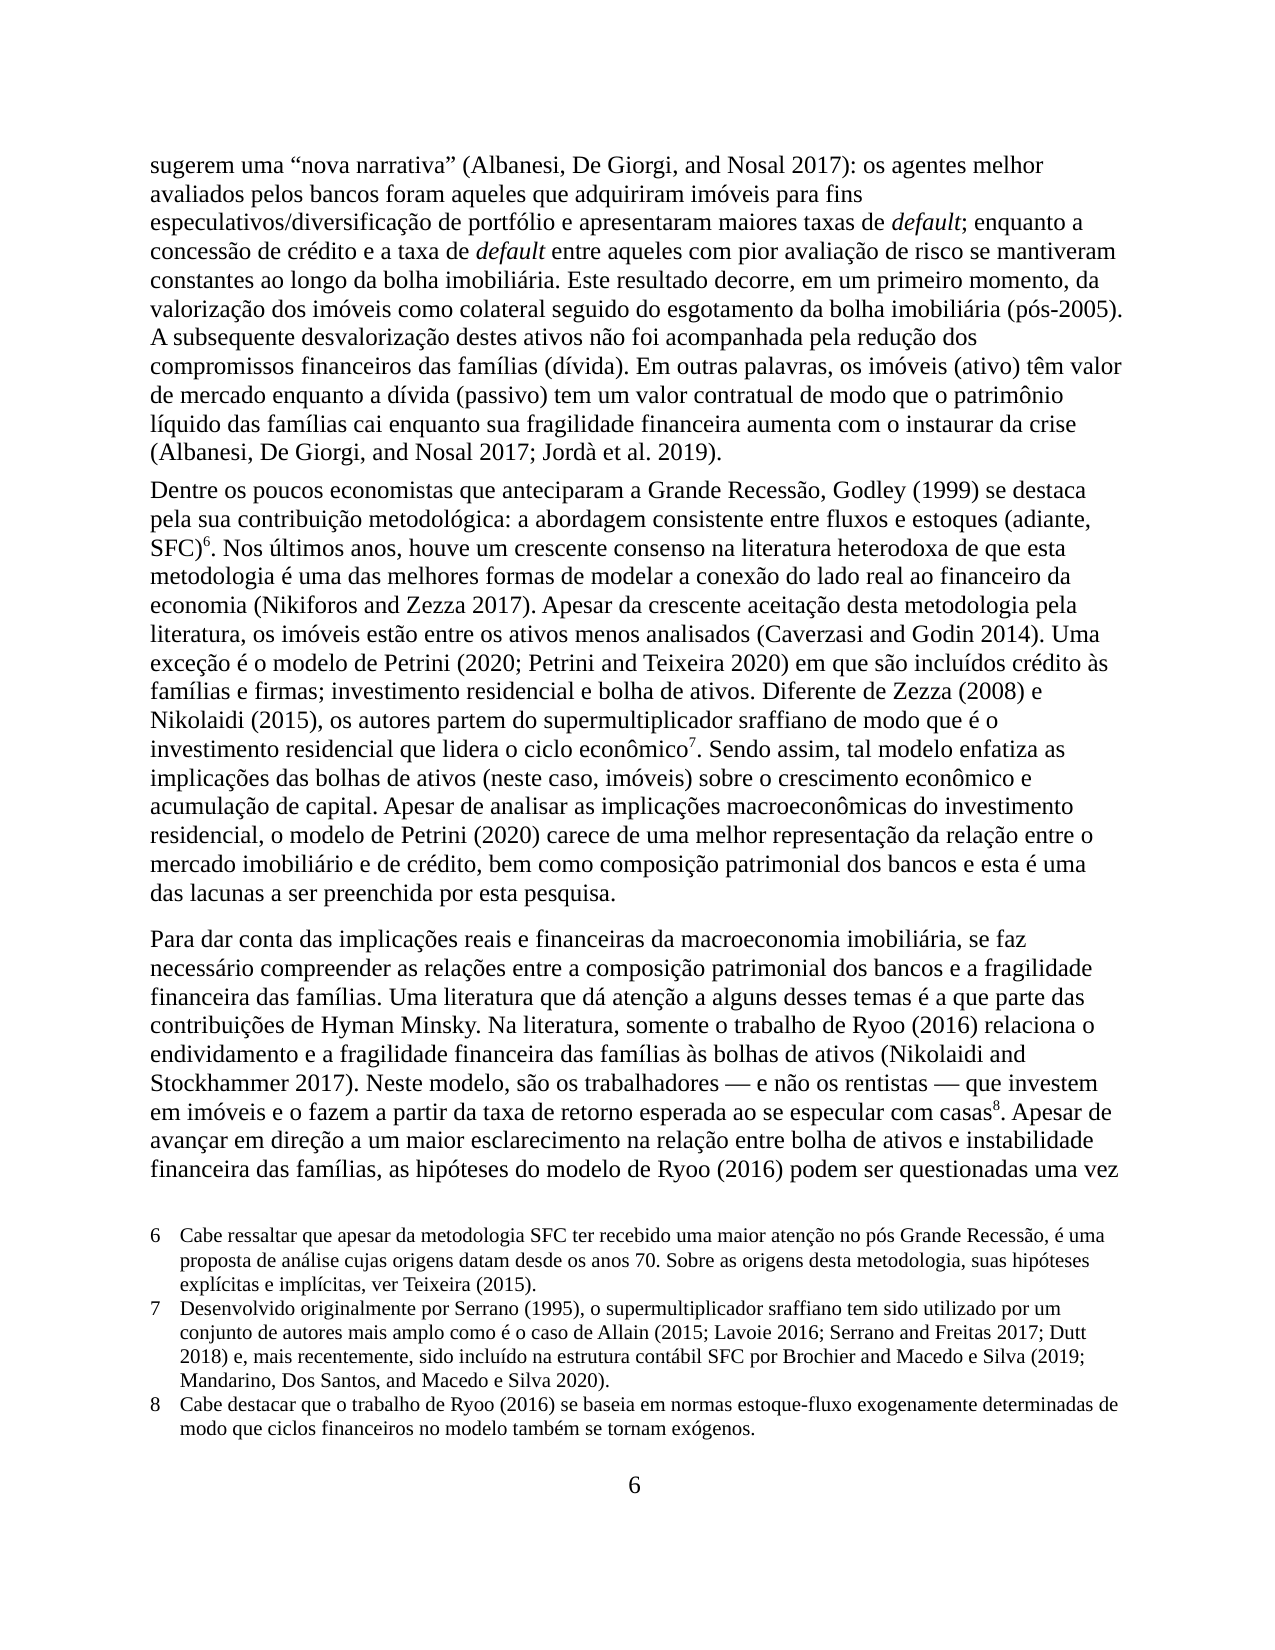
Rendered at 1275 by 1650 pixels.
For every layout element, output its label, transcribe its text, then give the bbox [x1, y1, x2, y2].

text Para dar conta das implicações reais e financeiras da macroeconomia imobiliária, se faz necessário compreender as relações entre a composição patrimonial dos bancos e a fragilidade financeira das famílias. Uma literatura que dá atenção a alguns desses temas é a que parte das contribuições de Hyman Minsky. Na literatura, somente o trabalho de Ryoo (2016) relaciona o endividamento e a fragilidade financeira das famílias às bolhas de ativos (Nikolaidi and Stockhammer 2017). Neste modelo, são os trabalhadores — e não os rentistas — que investem em imóveis e o fazem a partir da taxa de retorno esperada ao se especular com casas. Apesar de avançar em direção a um maior esclarecimento na relação entre bolha de ativos e instabilidade financeira das famílias, as hipóteses do modelo de Ryoo (2016) podem ser questionadas uma vez [150, 924, 1125, 1183]
text Cabe destacar que o trabalho de Ryoo (2016) se baseia em normas estoque-fluxo exogenamente determinadas de modo que ciclos financeiros no modelo também se tornam exógenos. [150, 1392, 1125, 1440]
text sugerem uma “nova narrativa” (Albanesi, De Giorgi, and Nosal 2017): os agentes melhor avaliados pelos bancos foram aqueles que adquiriram imóveis para fins especulativos/diversificação de portfólio e apresentaram maiores taxas de default; enquanto a concessão de crédito e a taxa de default entre aqueles com pior avaliação de risco se mantiveram constantes ao longo da bolha imobiliária. Este resultado decorre, em um primeiro momento, da valorização dos imóveis como colateral seguido do esgotamento da bolha imobiliária (pós-2005). A subsequente desvalorização destes ativos não foi acompanhada pela redução dos compromissos financeiros das famílias (dívida). Em outras palavras, os imóveis (ativo) têm valor de mercado enquanto a dívida (passivo) tem um valor contratual de modo que o patrimônio líquido das famílias cai enquanto sua fragilidade financeira aumenta com o instaurar da crise (Albanesi, De Giorgi, and Nosal 2017; Jordà et al. 2019). [150, 150, 1125, 466]
text Cabe ressaltar que apesar da metodologia SFC ter recebido uma maior atenção no pós Grande Recessão, é uma proposta de análise cujas origens datam desde os anos 70. Sobre as origens desta metodologia, suas hipóteses explícitas e implícitas, ver Teixeira (2015). [150, 1223, 1125, 1296]
text Dentre os poucos economistas que anteciparam a Grande Recessão, Godley (1999) se destaca pela sua contribuição metodológica: a abordagem consistente entre fluxos e estoques (adiante, SFC). Nos últimos anos, houve um crescente consenso na literatura heterodoxa de que esta metodologia é uma das melhores formas de modelar a conexão do lado real ao financeiro da economia (Nikiforos and Zezza 2017). Apesar da crescente aceitação desta metodologia pela literatura, os imóveis estão entre os ativos menos analisados (Caverzasi and Godin 2014). Uma exceção é o modelo de Petrini (2020; Petrini and Teixeira 2020) em que são incluídos crédito às famílias e firmas; investimento residencial e bolha de ativos. Diferente de Zezza (2008) e Nikolaidi (2015), os autores partem do supermultiplicador sraffiano de modo que é o investimento residencial que lidera o ciclo econômico. Sendo assim, tal modelo enfatiza as implicações das bolhas de ativos (neste caso, imóveis) sobre o crescimento econômico e acumulação de capital. Apesar de analisar as implicações macroeconômicas do investimento residencial, o modelo de Petrini (2020) carece de uma melhor representação da relação entre o mercado imobiliário e de crédito, bem como composição patrimonial dos bancos e esta é uma das lacunas a ser preenchida por esta pesquisa. [150, 475, 1125, 906]
text Desenvolvido originalmente por Serrano (1995), o supermultiplicador sraffiano tem sido utilizado por um conjunto de autores mais amplo como é o caso de Allain (2015; Lavoie 2016; Serrano and Freitas 2017; Dutt 2018) e, mais recentemente, sido incluído na estrutura contábil SFC por Brochier and Macedo e Silva (2019; Mandarino, Dos Santos, and Macedo e Silva 2020). [150, 1296, 1125, 1392]
